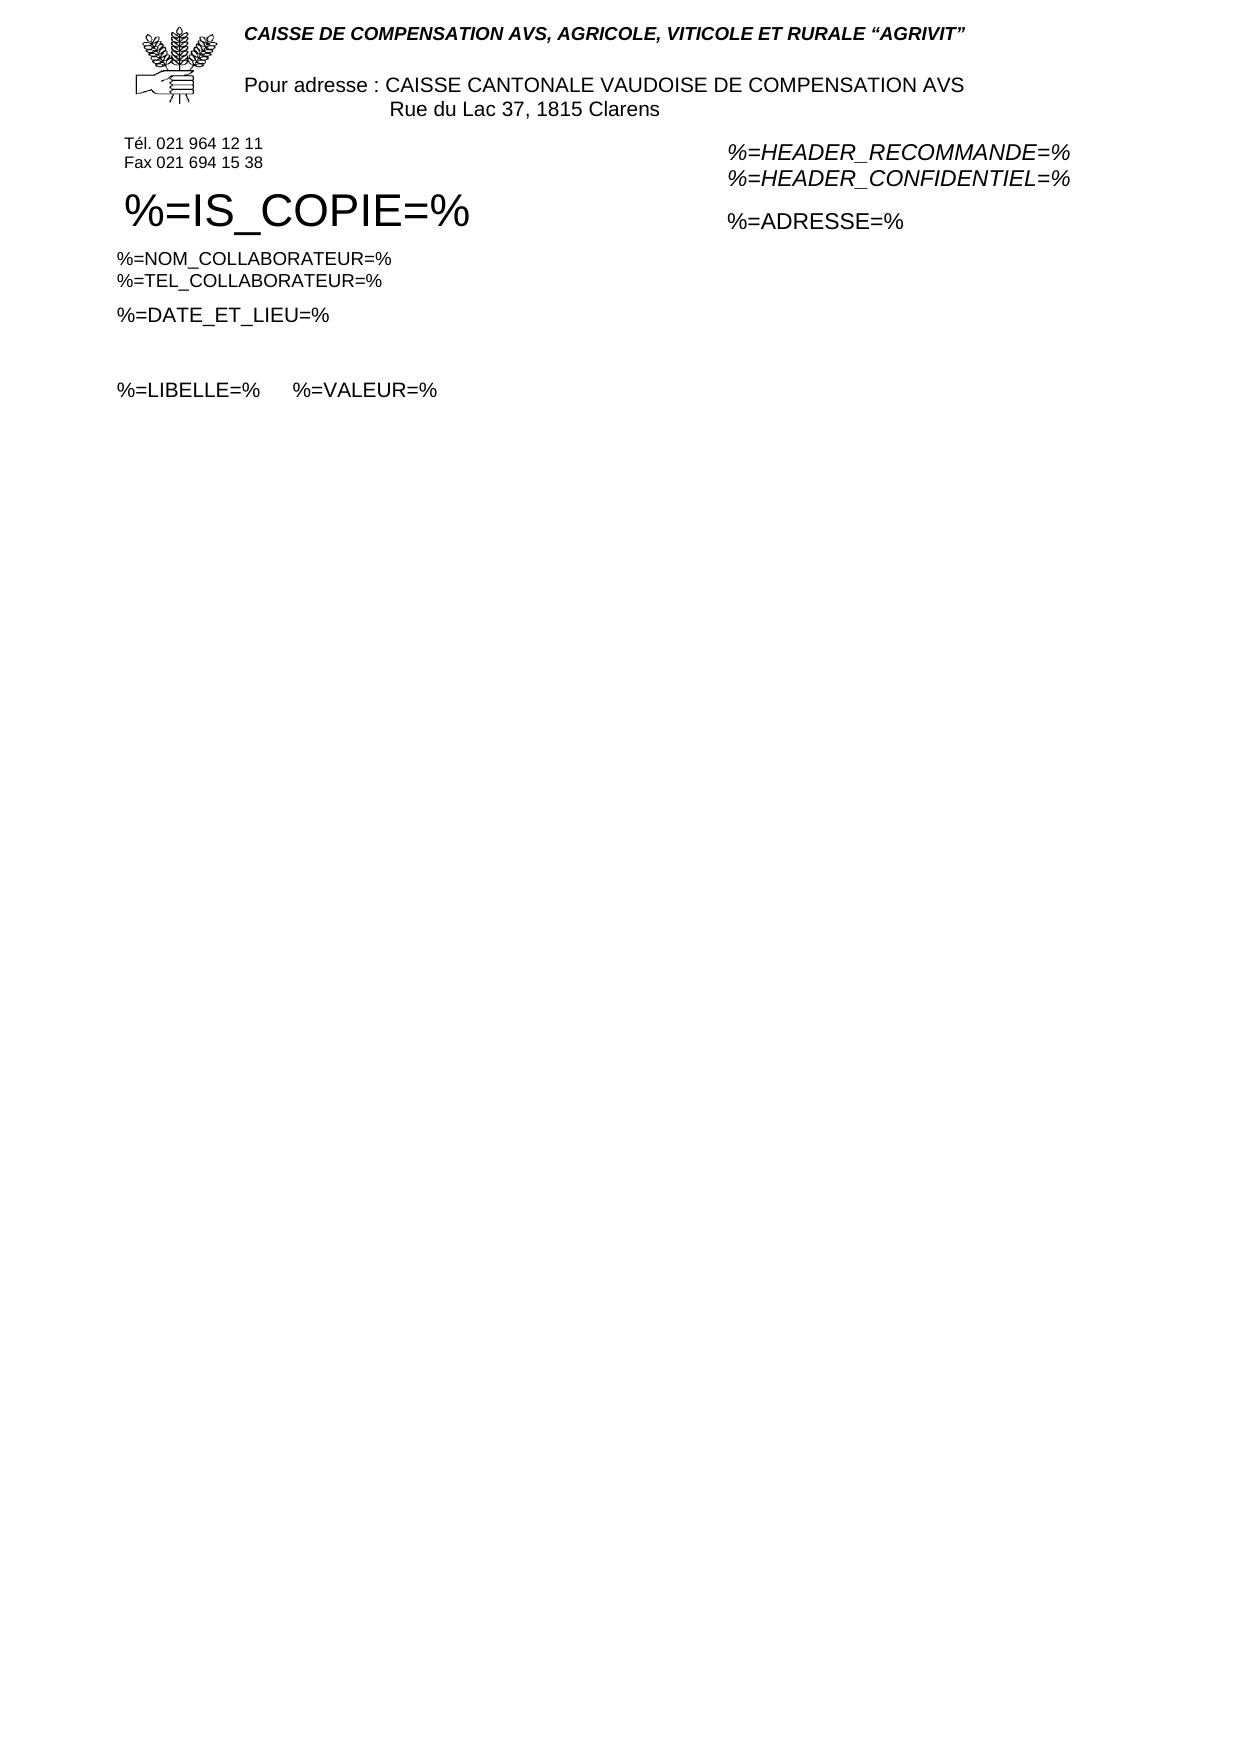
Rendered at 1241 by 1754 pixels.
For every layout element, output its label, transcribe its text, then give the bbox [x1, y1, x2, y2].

picture [128, 22, 221, 108]
table_cell [294, 408, 721, 441]
table_header [118, 17, 232, 128]
table_cell %=HEADER_RECOMMANDE=% %=HEADER_CONFIDENTIEL=% %=ADRESSE=% [721, 128, 1122, 441]
table_header CAISSE DE COMPENSATION AVS, AGRICOLE, VITICOLE ET RURALE “AGRIVIT” Pour adresse : CAISSE CANTONALE VAUDOISE DE COMPENSATION AVS Rue du Lac 37, 1815 Clarens [232, 17, 1122, 128]
table_cell %=LIBELLE=% [118, 372, 294, 408]
table_cell [118, 332, 294, 372]
table_cell %=DATE_ET_LIEU=% [118, 297, 721, 332]
table_cell [118, 408, 294, 441]
table_cell %=VALEUR=% [294, 372, 721, 408]
table_cell Tél. 021 964 12 11 Fax 021 694 15 38 [118, 128, 721, 178]
table_cell %=NOM_COLLABORATEUR=% %=TEL_COLLABORATEUR=% [118, 242, 721, 297]
table_cell %=IS_COPIE=% [118, 178, 721, 242]
table_cell [294, 332, 721, 372]
